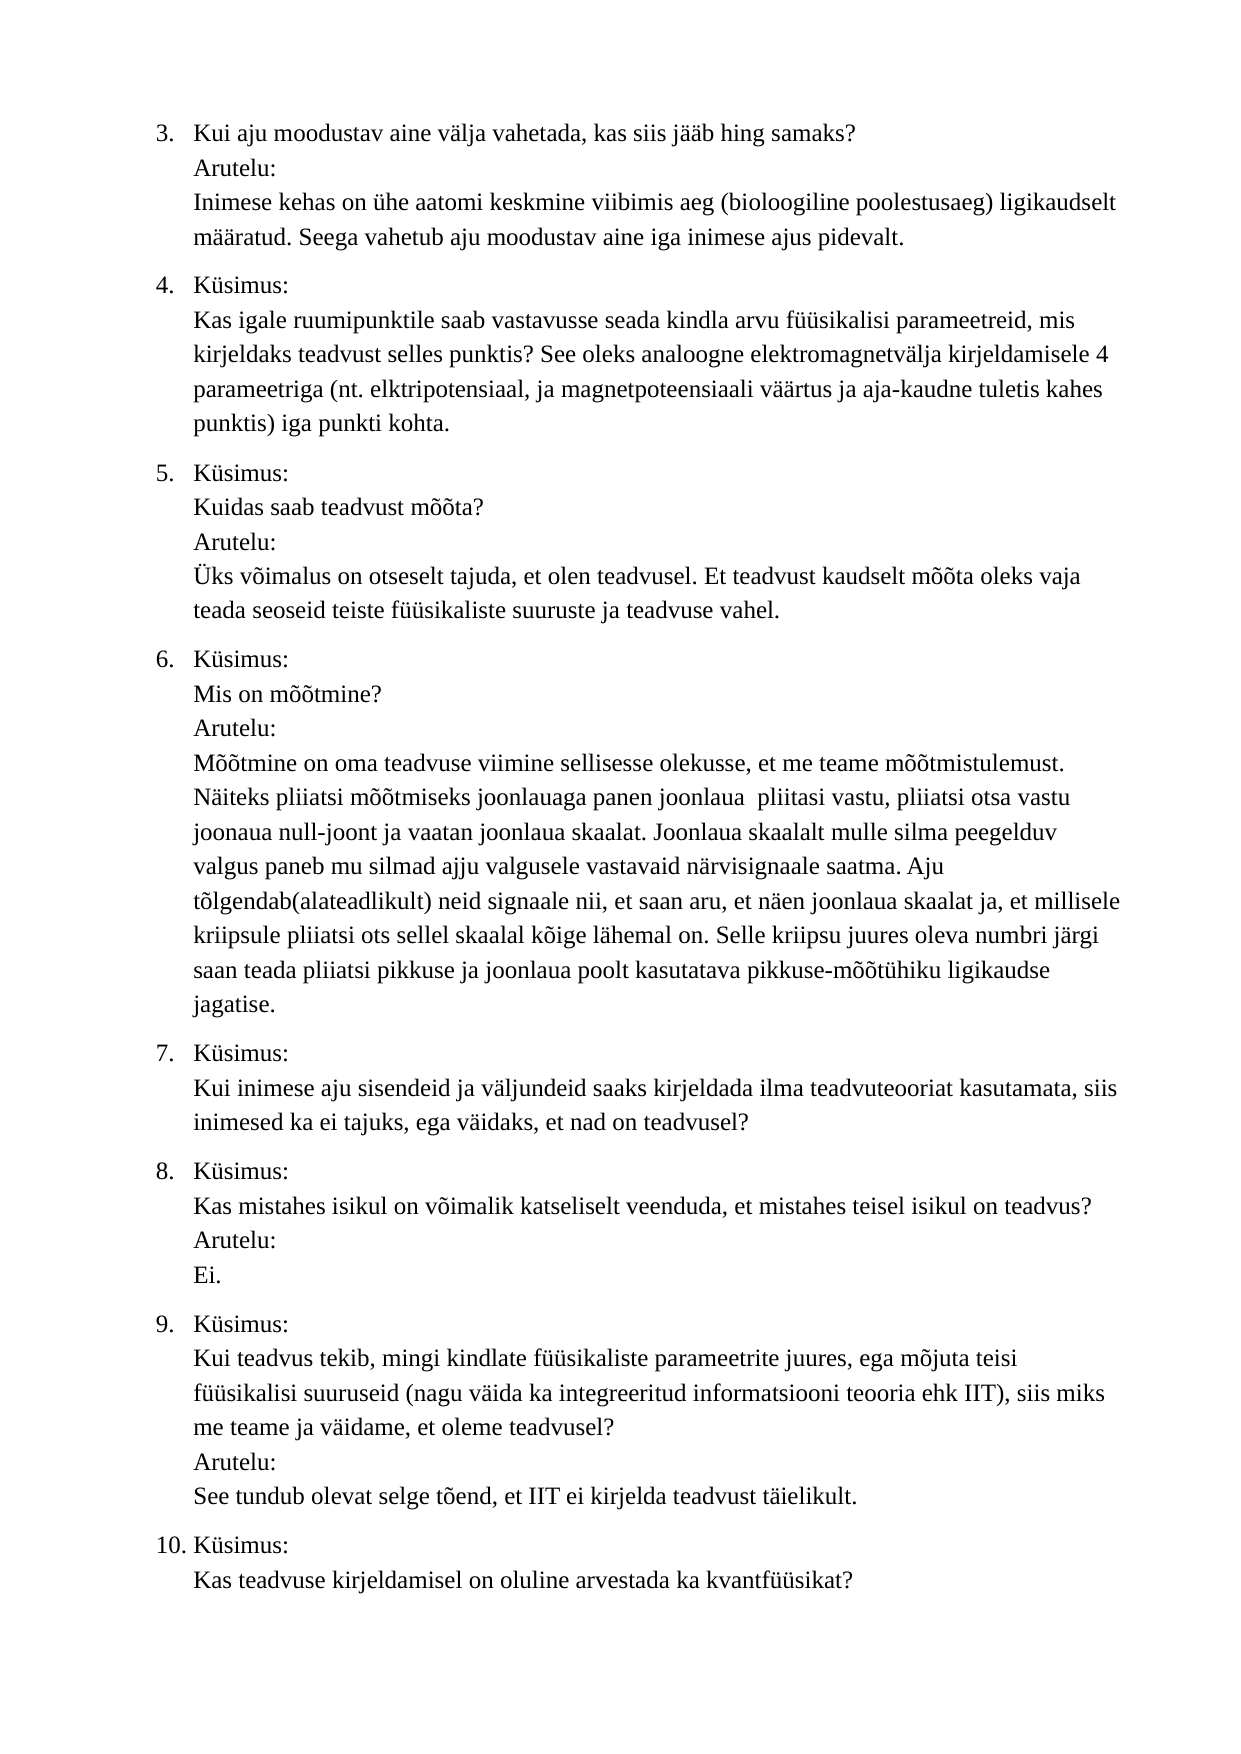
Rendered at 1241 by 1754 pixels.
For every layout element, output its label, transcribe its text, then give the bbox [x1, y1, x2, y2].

list Kui aju moodustav aine välja vahetada, kas siis jääb hing samaks? Arutelu: Inimese kehas on ühe aatomi keskmine viibimis aeg (bioloogiline poolestusaeg) ligikaudselt määratud. Seega vahetub aju moodustav aine iga inimese ajus pidevalt. [156, 118, 1122, 250]
list Küsimus: Mis on mõõtmine? Arutelu: Mõõtmine on oma teadvuse viimine sellisesse olekusse, et me teame mõõtmistulemust. Näiteks pliiatsi mõõtmiseks joonlauaga panen joonlaua pliitasi vastu, pliiatsi otsa vastu joonaua null-joont ja vaatan joonlaua skaalat. Joonlaua skaalalt mulle silma peegelduv valgus paneb mu silmad ajju valgusele vastavaid närvisignaale saatma. Aju tõlgendab(alateadlikult) neid signaale nii, et saan aru, et näen joonlaua skaalat ja, et millisele kriipsule pliiatsi ots sellel skaalal kõige lähemal on. Selle kriipsu juures oleva numbri järgi saan teada pliiatsi pikkuse ja joonlaua poolt kasutatava pikkuse-mõõtühiku ligikaudse jagatise. [156, 644, 1122, 1018]
list Küsimus: Kui teadvus tekib, mingi kindlate füüsikaliste parameetrite juures, ega mõjuta teisi füüsikalisi suuruseid (nagu väida ka integreeritud informatsiooni teooria ehk IIT), siis miks me teame ja väidame, et oleme teadvusel? Arutelu: See tundub olevat selge tõend, et IIT ei kirjelda teadvust täielikult. [156, 1309, 1122, 1510]
list Küsimus: Kui inimese aju sisendeid ja väljundeid saaks kirjeldada ilma teadvuteooriat kasutamata, siis inimesed ka ei tajuks, ega väidaks, et nad on teadvusel? [156, 1038, 1122, 1136]
list Küsimus: Kuidas saab teadvust mõõta? Arutelu: Üks võimalus on otseselt tajuda, et olen teadvusel. Et teadvust kaudselt mõõta oleks vaja teada seoseid teiste füüsikaliste suuruste ja teadvuse vahel. [156, 458, 1122, 624]
list Küsimus: Kas mistahes isikul on võimalik katseliselt veenduda, et mistahes teisel isikul on teadvus? Arutelu: Ei. [156, 1156, 1122, 1289]
list Küsimus: Kas teadvuse kirjeldamisel on oluline arvestada ka kvantfüüsikat? [156, 1530, 1122, 1594]
list Küsimus: Kas igale ruumipunktile saab vastavusse seada kindla arvu füüsikalisi parameetreid, mis kirjeldaks teadvust selles punktis? See oleks analoogne elektromagnetvälja kirjeldamisele 4 parameetriga (nt. elktripotensiaal, ja magnetpoteensiaali väärtus ja aja-kaudne tuletis kahes punktis) iga punkti kohta. [156, 271, 1122, 437]
